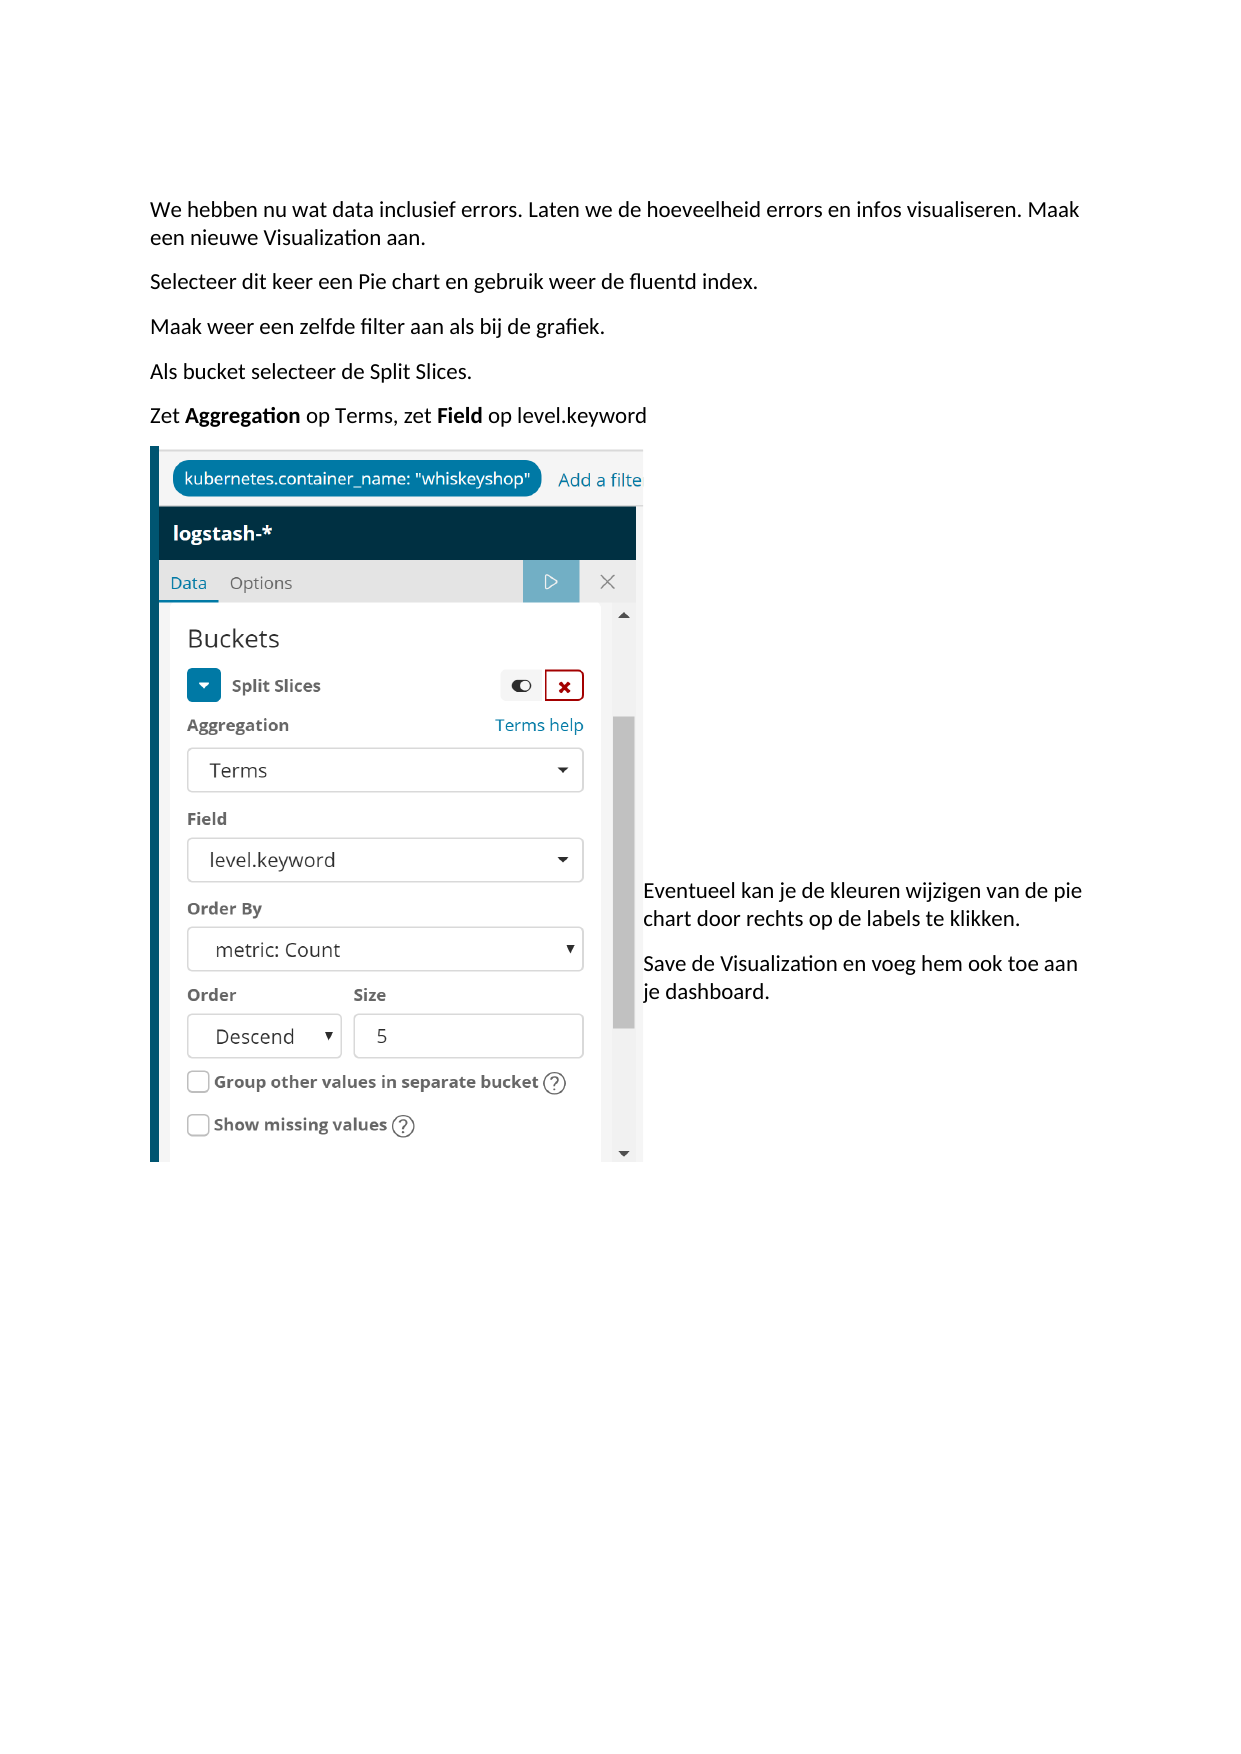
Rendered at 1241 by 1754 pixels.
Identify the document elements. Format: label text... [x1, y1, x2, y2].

text Eventueel kan je de kleuren wijzigen van de pie chart door rechts op de labels te klikken. [644, 876, 1090, 932]
text Als bucket selecteer de Split Slices. [150, 357, 1090, 385]
text Zet Aggregation op Terms, zet Field op level.keyword [150, 401, 1090, 429]
text Maak weer een zelfde filter aan als bij de grafiek. [150, 312, 1090, 340]
text Selecteer dit keer een Pie chart en gebruik weer de fluentd index. [150, 267, 1090, 295]
text Save de Visualization en voeg hem ook toe aan je dashboard. [644, 949, 1090, 1005]
text We hebben nu wat data inclusief errors. Laten we de hoeveelheid errors en infos visualiseren. Maak een nieuwe Visualization aan. [150, 195, 1090, 251]
